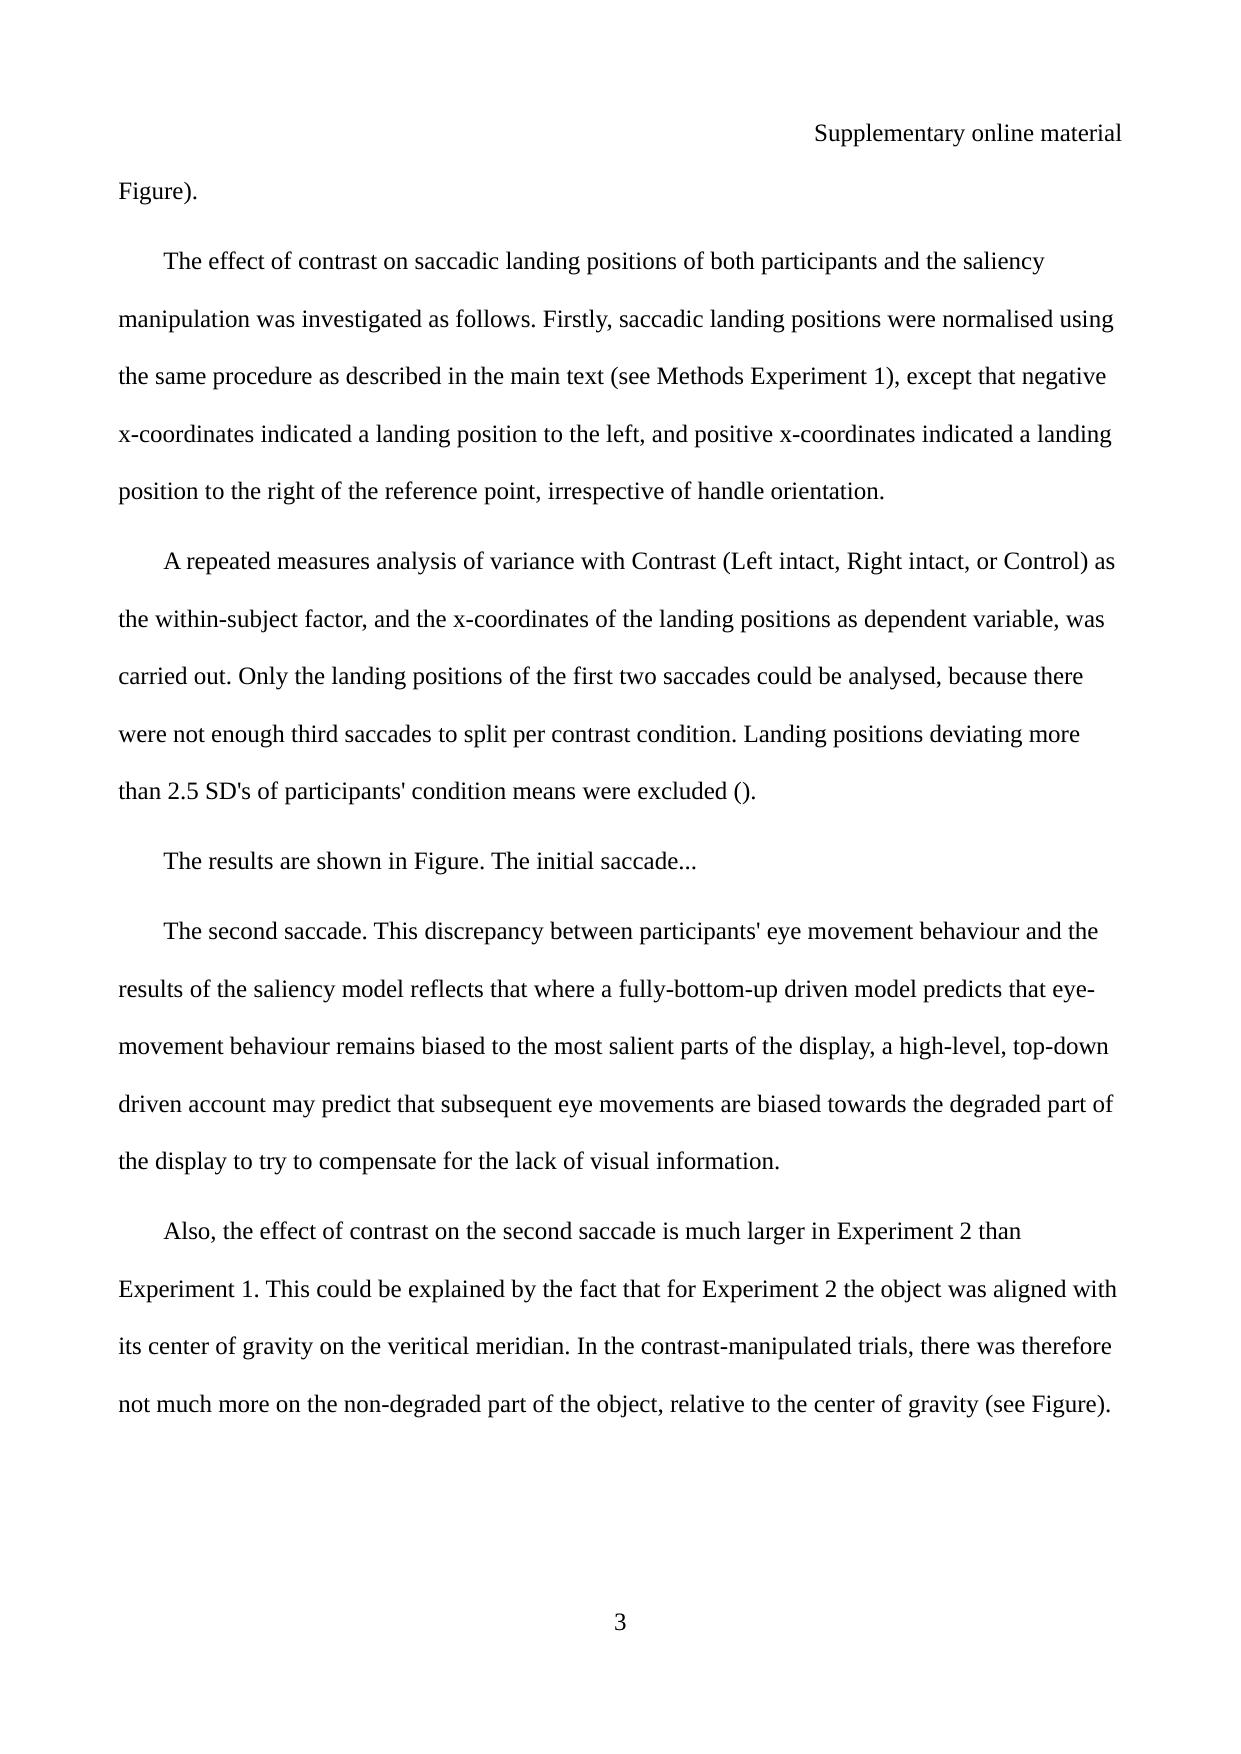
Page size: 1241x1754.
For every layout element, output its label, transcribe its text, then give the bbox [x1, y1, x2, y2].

text The effect of contrast on saccadic landing positions of both participants and the saliency manipulation was investigated as follows. Firstly, saccadic landing positions were normalised using the same procedure as described in the main text (see Methods Experiment 1), except that negative x-coordinates indicated a landing position to the left, and positive x-coordinates indicated a landing position to the right of the reference point, irrespective of handle orientation. [118, 246, 1122, 505]
text A repeated measures analysis of variance with Contrast (Left intact, Right intact, or Control) as the within-subject factor, and the x-coordinates of the landing positions as dependent variable, was carried out. Only the landing positions of the first two saccades could be analysed, because there were not enough third saccades to split per contrast condition. Landing positions deviating more than 2.5 SD's of participants' condition means were excluded (). [118, 546, 1122, 805]
text Also, the effect of contrast on the second saccade is much larger in Experiment 2 than Experiment 1. This could be explained by the fact that for Experiment 2 the object was aligned with its center of gravity on the veritical meridian. In the contrast-manipulated trials, there was therefore not much more on the non-degraded part of the object, relative to the center of gravity (see Figure). [118, 1216, 1122, 1418]
text The results are shown in Figure. The initial saccade... [118, 846, 1122, 875]
text The second saccade. This discrepancy between participants' eye movement behaviour and the results of the saliency model reflects that where a fully-bottom-up driven model predicts that eye-movement behaviour remains biased to the most salient parts of the display, a high-level, top-down driven account may predict that subsequent eye movements are biased towards the degraded part of the display to try to compensate for the lack of visual information. [118, 916, 1122, 1175]
text Figure). [118, 176, 1122, 205]
